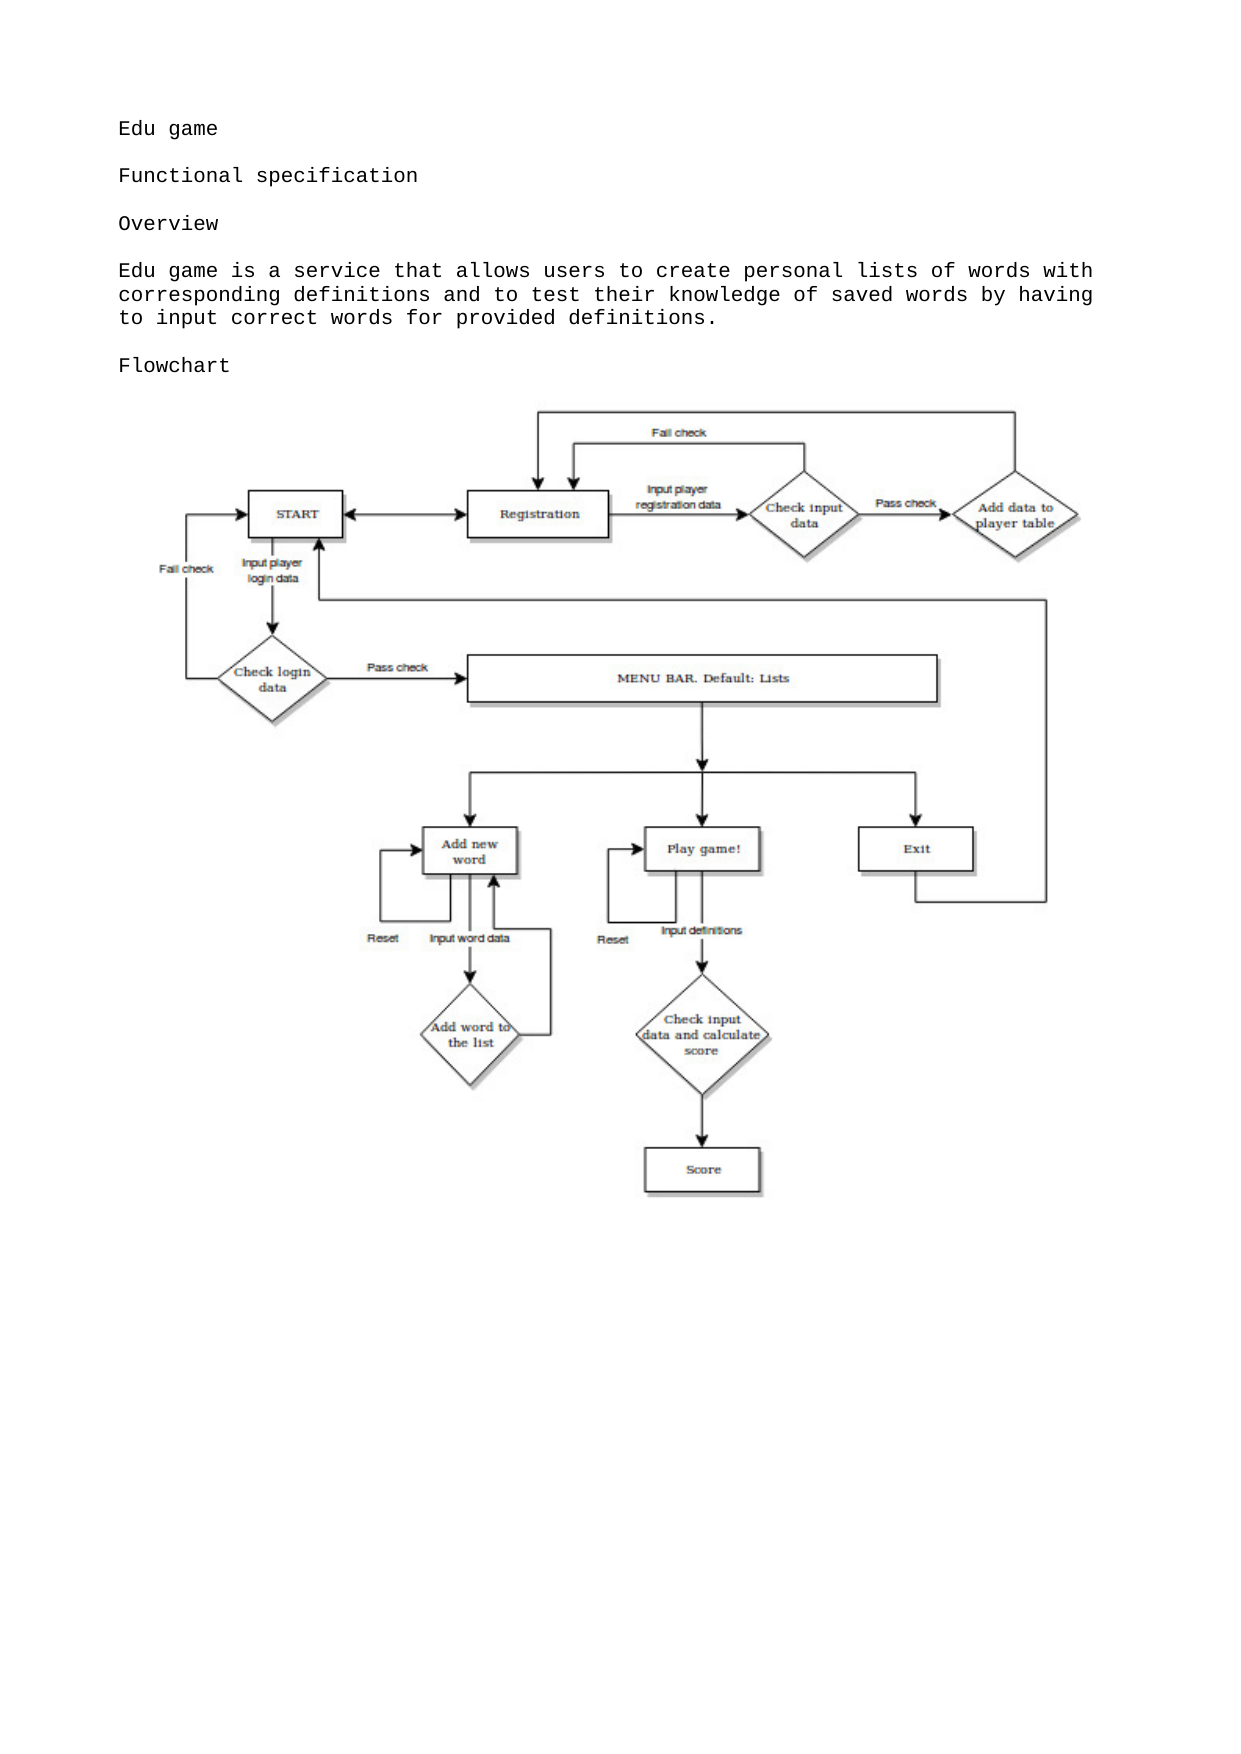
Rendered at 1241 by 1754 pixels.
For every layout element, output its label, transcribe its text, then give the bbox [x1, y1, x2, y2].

text Flowchart [118, 354, 1122, 378]
text Edu game is a service that allows users to create personal lists of words with corresponding definitions and to test their knowledge of saved words by having to input correct words for provided definitions. [118, 260, 1122, 331]
picture [159, 401, 1082, 1199]
text Overview [118, 213, 1122, 236]
text Functional specification [118, 165, 1122, 189]
text Edu game [118, 118, 1122, 142]
